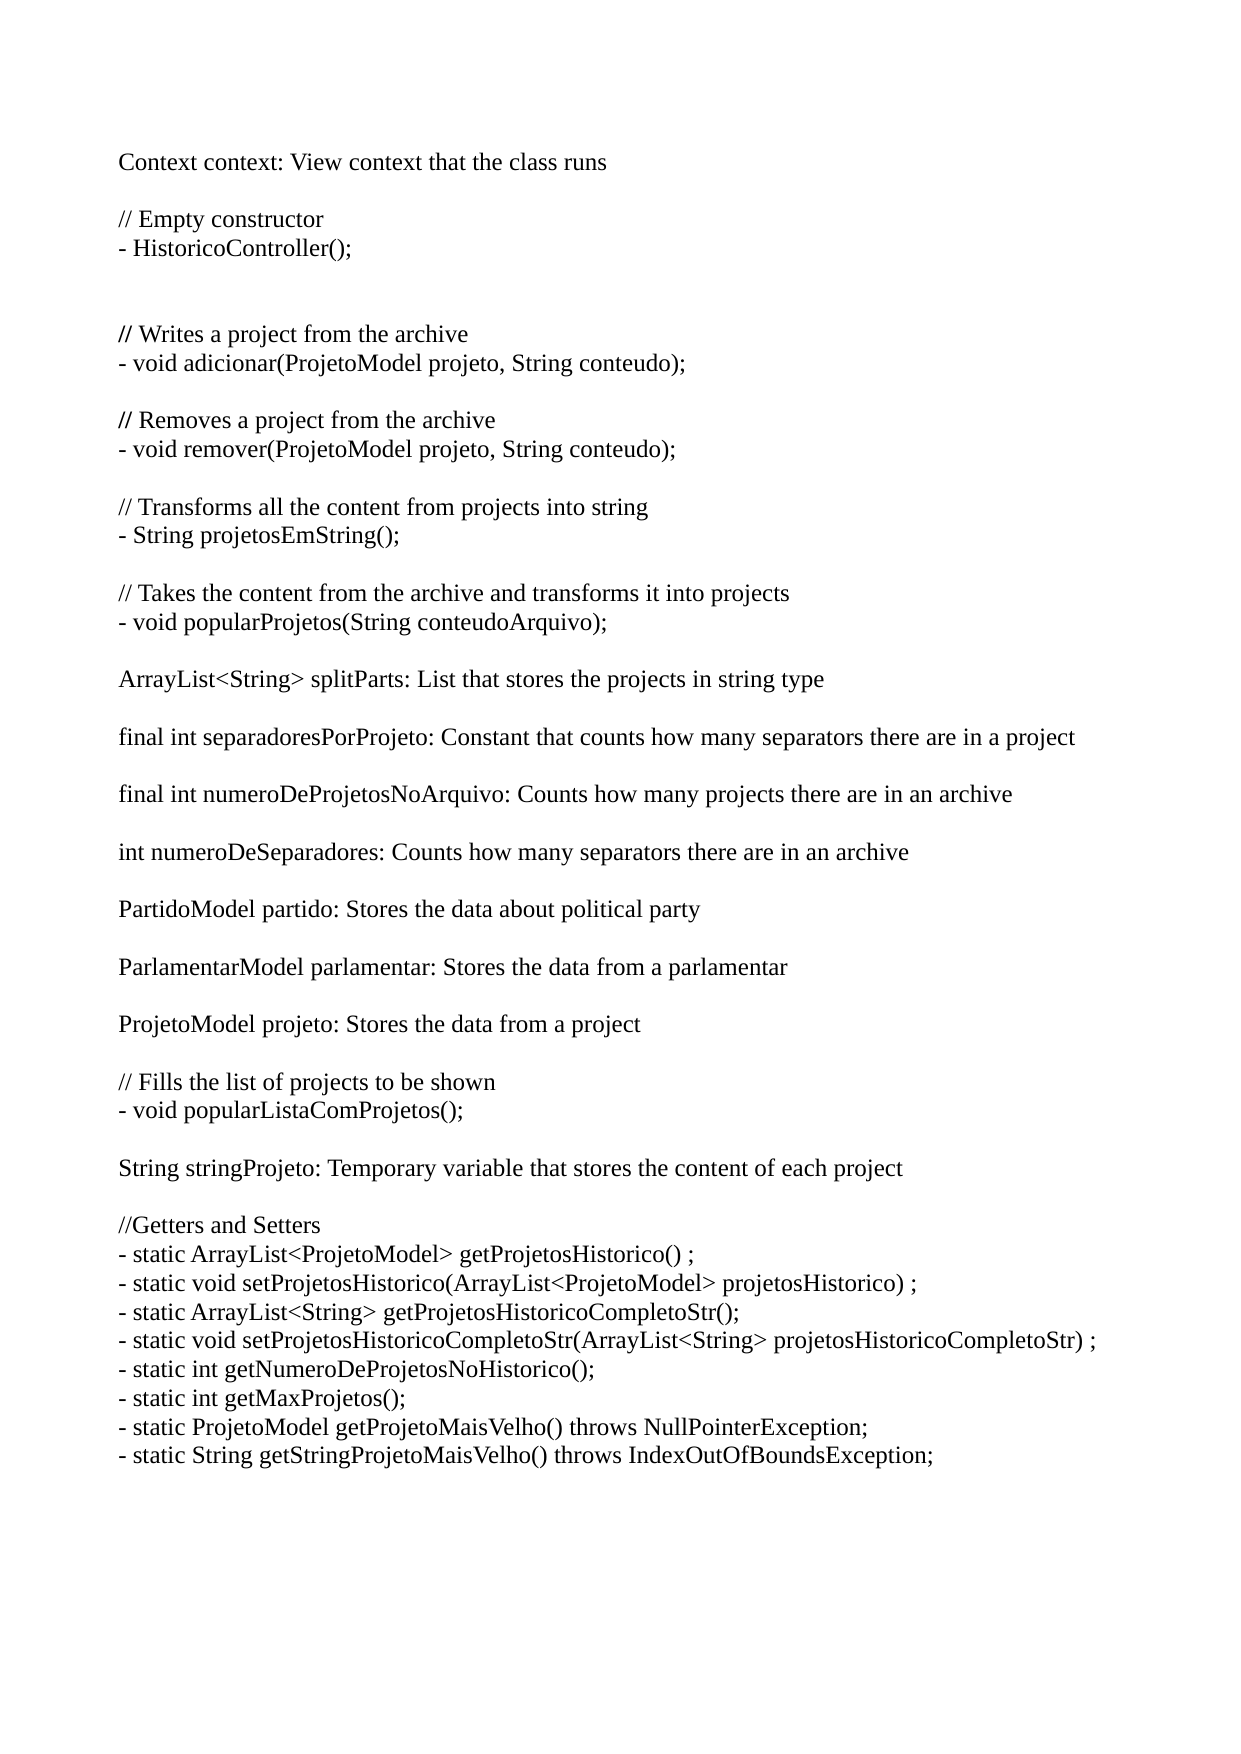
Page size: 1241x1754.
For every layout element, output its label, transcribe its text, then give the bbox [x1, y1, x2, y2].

text - static void setProjetosHistoricoCompletoStr(ArrayList<String> projetosHistoricoCompletoStr) ; [118, 1326, 1122, 1354]
text String stringProjeto: Temporary variable that stores the content of each project [118, 1153, 1122, 1182]
text - String projetosEmString(); [118, 521, 1122, 549]
text - void adicionar(ProjetoModel projeto, String conteudo); [118, 348, 1122, 377]
text ProjetoModel projeto: Stores the data from a project [118, 1009, 1122, 1038]
text ArrayList<String> splitParts: List that stores the projects in string type [118, 664, 1122, 693]
text - void popularListaComProjetos(); [118, 1096, 1122, 1124]
text // Empty constructor [118, 204, 1122, 233]
text - static String getStringProjetoMaisVelho() throws IndexOutOfBoundsException; [118, 1441, 1122, 1469]
text - HistoricoController(); [118, 233, 1122, 262]
text // Takes the content from the archive and transforms it into projects [118, 578, 1122, 607]
text final int separadoresPorProjeto: Constant that counts how many separators there are in a project [118, 722, 1122, 751]
text - void remover(ProjetoModel projeto, String conteudo); [118, 434, 1122, 463]
text int numeroDeSeparadores: Counts how many separators there are in an archive [118, 837, 1122, 866]
text // Removes a project from the archive [118, 406, 1122, 434]
text - static int getNumeroDeProjetosNoHistorico(); [118, 1354, 1122, 1383]
text - void popularProjetos(String conteudoArquivo); [118, 607, 1122, 636]
text - static ProjetoModel getProjetoMaisVelho() throws NullPointerException; [118, 1412, 1122, 1441]
text // Transforms all the content from projects into string [118, 492, 1122, 521]
text PartidoModel partido: Stores the data about political party [118, 894, 1122, 923]
text - static ArrayList<String> getProjetosHistoricoCompletoStr(); [118, 1297, 1122, 1326]
text - static void setProjetosHistorico(ArrayList<ProjetoModel> projetosHistorico) ; [118, 1268, 1122, 1297]
text ParlamentarModel parlamentar: Stores the data from a parlamentar [118, 952, 1122, 981]
text Context context: View context that the class runs [118, 147, 1122, 176]
text //Getters and Setters [118, 1211, 1122, 1239]
text // Writes a project from the archive [118, 319, 1122, 348]
text // Fills the list of projects to be shown [118, 1067, 1122, 1096]
text - static int getMaxProjetos(); [118, 1383, 1122, 1412]
text - static ArrayList<ProjetoModel> getProjetosHistorico() ; [118, 1239, 1122, 1268]
text final int numeroDeProjetosNoArquivo: Counts how many projects there are in an archive [118, 779, 1122, 808]
